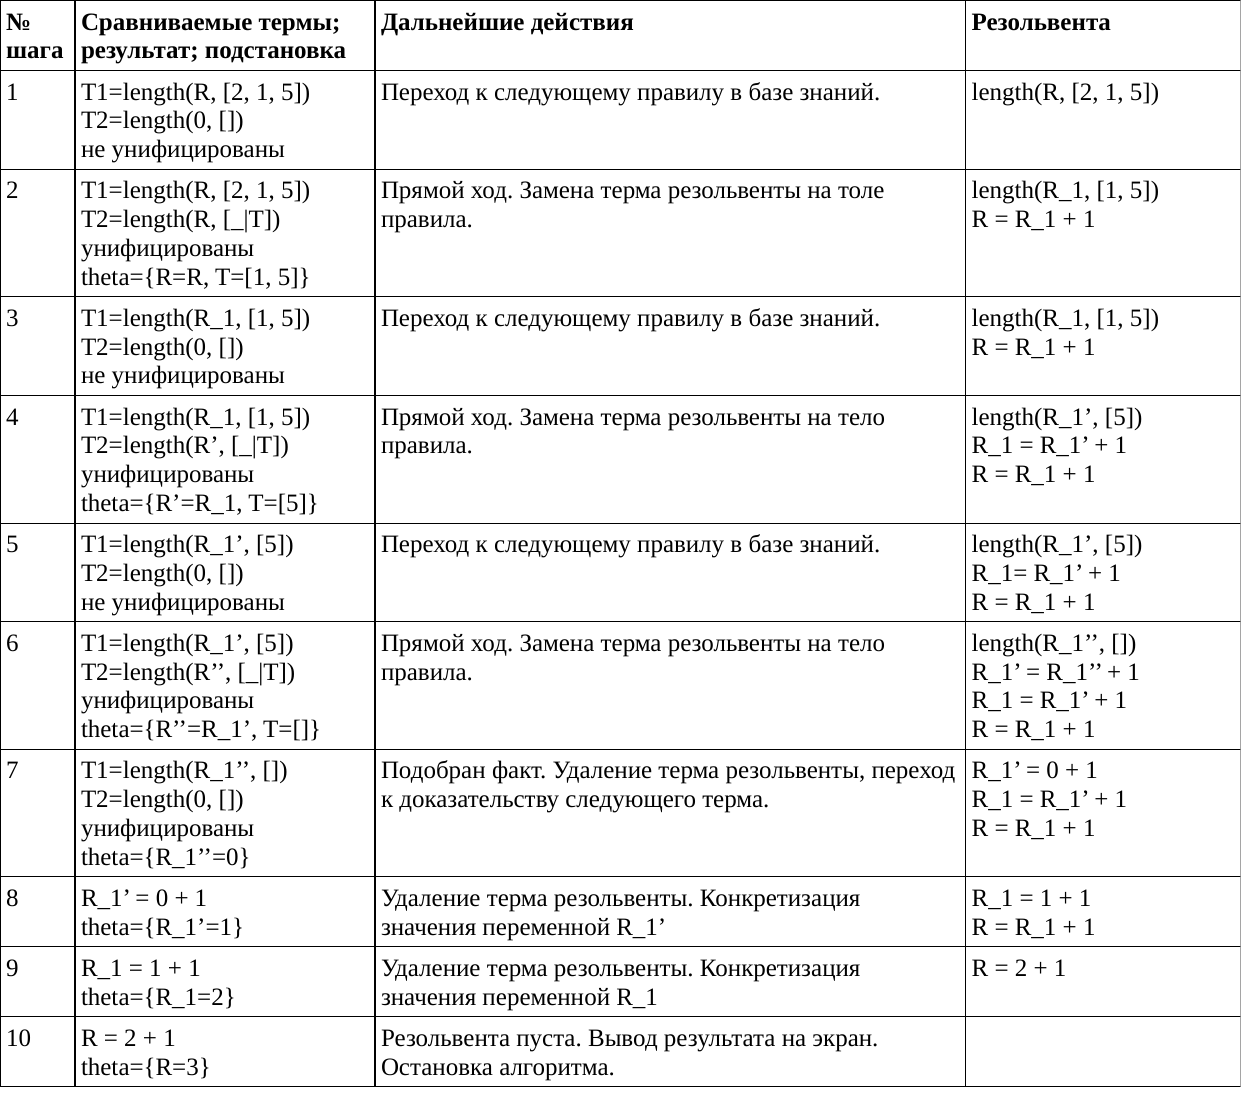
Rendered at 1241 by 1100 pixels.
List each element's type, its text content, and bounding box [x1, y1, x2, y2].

table_cell 2 [1, 170, 74, 296]
table_cell Прямой ход. Замена терма резольвенты на толе правила. [376, 170, 965, 296]
table_header Дальнейшие действия [376, 1, 965, 70]
table_cell Удаление терма резольвенты. Конкретизация значения переменной R_1’ [376, 877, 965, 946]
table_cell R_1 = 1 + 1 theta={R_1=2} [76, 947, 374, 1016]
table_cell 7 [1, 750, 74, 876]
table_header Сравниваемые термы; результат; подстановка [76, 1, 374, 70]
table_cell Прямой ход. Замена терма резольвенты на тело правила. [376, 622, 965, 749]
table_cell R_1 = 1 + 1 R = R_1 + 1 [966, 877, 1240, 946]
table_cell Прямой ход. Замена терма резольвенты на тело правила. [376, 396, 965, 522]
table_cell Переход к следующему правилу в базе знаний. [376, 524, 965, 621]
table_cell 6 [1, 622, 74, 749]
table_cell 8 [1, 877, 74, 946]
table_header № шага [1, 1, 74, 70]
table_cell 10 [1, 1017, 74, 1086]
table_cell Переход к следующему правилу в базе знаний. [376, 297, 965, 395]
table_cell 1 [1, 71, 74, 169]
table_cell 4 [1, 396, 74, 522]
table_cell length(R, [2, 1, 5]) [966, 71, 1240, 169]
table_cell 9 [1, 947, 74, 1016]
table_cell T1=length(R_1’, [5]) T2=length(0, []) не унифицированы [76, 524, 374, 621]
table_cell R_1’ = 0 + 1 theta={R_1’=1} [76, 877, 374, 946]
table_cell 3 [1, 297, 74, 395]
table_cell R = 2 + 1 [966, 947, 1240, 1016]
table_cell Удаление терма резольвенты. Конкретизация значения переменной R_1 [376, 947, 965, 1016]
table_cell length(R_1, [1, 5]) R = R_1 + 1 [966, 170, 1240, 296]
table_header Резольвента [966, 1, 1240, 70]
table_cell Переход к следующему правилу в базе знаний. [376, 71, 965, 169]
table_cell length(R_1’, [5]) R_1 = R_1’ + 1 R = R_1 + 1 [966, 396, 1240, 522]
table_cell length(R_1’, [5]) R_1= R_1’ + 1 R = R_1 + 1 [966, 524, 1240, 621]
table_cell T1=length(R, [2, 1, 5]) T2=length(R, [_|T]) унифицированы theta={R=R, T=[1, 5]} [76, 170, 374, 296]
table_cell length(R_1, [1, 5]) R = R_1 + 1 [966, 297, 1240, 395]
table_cell T1=length(R_1’’, []) T2=length(0, []) унифицированы theta={R_1’’=0} [76, 750, 374, 876]
table_cell T1=length(R_1’, [5]) T2=length(R’’, [_|T]) унифицированы theta={R’’=R_1’, T=[]} [76, 622, 374, 749]
table_cell Подобран факт. Удаление терма резольвенты, переход к доказательству следующего терма. [376, 750, 965, 876]
table_cell R_1’ = 0 + 1 R_1 = R_1’ + 1 R = R_1 + 1 [966, 750, 1240, 876]
table_cell Резольвента пуста. Вывод результата на экран. Остановка алгоритма. [376, 1017, 965, 1086]
table_cell length(R_1’’, []) R_1’ = R_1’’ + 1 R_1 = R_1’ + 1 R = R_1 + 1 [966, 622, 1240, 749]
table_cell T1=length(R_1, [1, 5]) T2=length(0, []) не унифицированы [76, 297, 374, 395]
table_cell [966, 1017, 1240, 1086]
table_cell T1=length(R_1, [1, 5]) T2=length(R’, [_|T]) унифицированы theta={R’=R_1, T=[5]} [76, 396, 374, 522]
table_cell 5 [1, 524, 74, 621]
table_cell T1=length(R, [2, 1, 5]) T2=length(0, []) не унифицированы [76, 71, 374, 169]
table_cell R = 2 + 1 theta={R=3} [76, 1017, 374, 1086]
